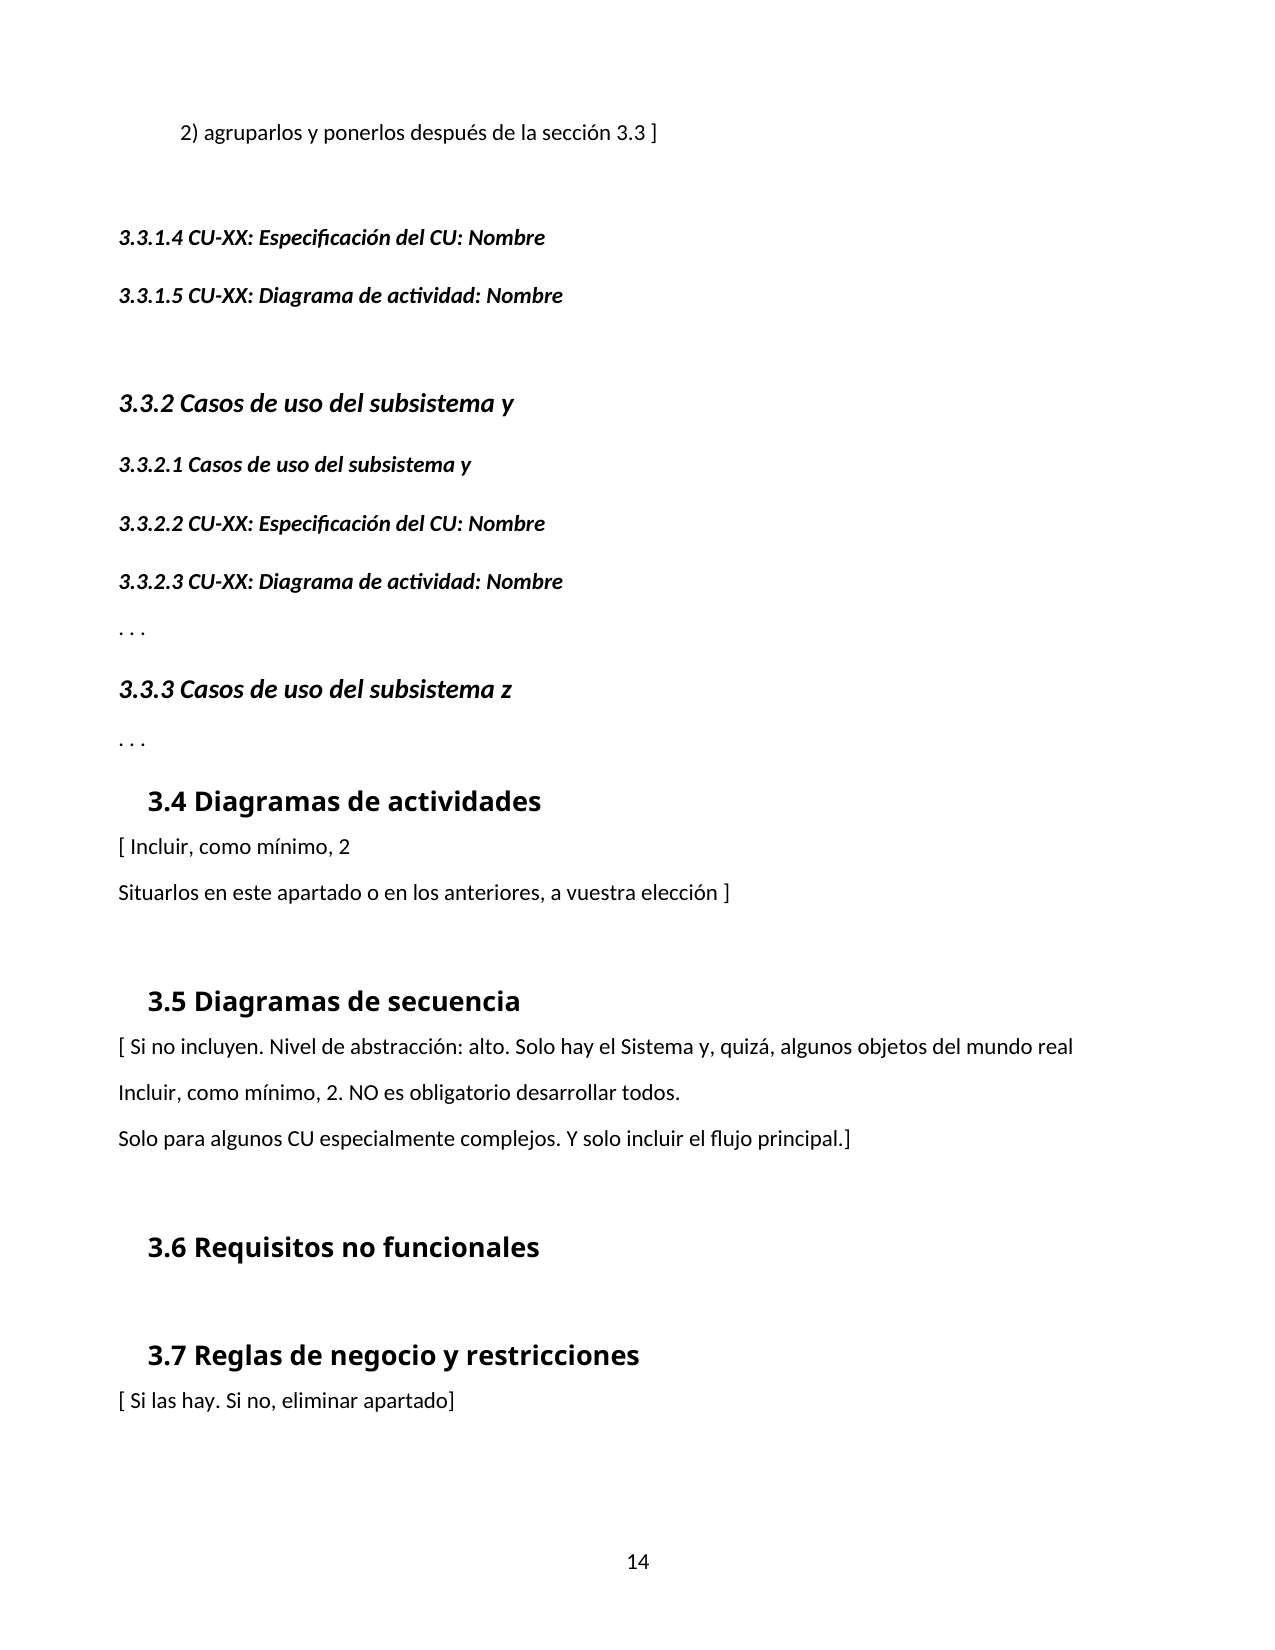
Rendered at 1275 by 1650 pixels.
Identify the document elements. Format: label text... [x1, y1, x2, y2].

text [ Si las hay. Si no, eliminar apartado] [118, 1386, 1157, 1414]
text Incluir, como mínimo, 2. NO es obligatorio desarrollar todos. [118, 1078, 1157, 1106]
subtitle Diagramas de actividades [148, 783, 1157, 819]
text . . . [118, 724, 1157, 752]
text Solo para algunos CU especialmente complejos. Y solo incluir el flujo principal.] [118, 1124, 1157, 1152]
subtitle CU-XX: Diagrama de actividad: Nombre [118, 281, 1157, 309]
subtitle CU-XX: Especificación del CU: Nombre [118, 223, 1157, 251]
text Situarlos en este apartado o en los anteriores, a vuestra elección ] [118, 878, 1157, 906]
text [ Incluir, como mínimo, 2 [118, 832, 1157, 860]
text [ Si no incluyen. Nivel de abstracción: alto. Solo hay el Sistema y, quizá, algunos objetos del mundo real [118, 1032, 1157, 1060]
subtitle Diagramas de secuencia [148, 983, 1157, 1019]
subtitle Casos de uso del subsistema z [118, 672, 1157, 705]
subtitle Reglas de negocio y restricciones [148, 1337, 1157, 1373]
subtitle Casos de uso del subsistema y [118, 386, 1157, 419]
subtitle CU-XX: Diagrama de actividad: Nombre [118, 567, 1157, 596]
subtitle Requisitos no funcionales [148, 1229, 1157, 1266]
subtitle Casos de uso del subsistema y [118, 450, 1157, 478]
text 2) agruparlos y ponerlos después de la sección 3.3 ] [118, 118, 1157, 146]
text . . . [118, 613, 1157, 642]
subtitle CU-XX: Especificación del CU: Nombre [118, 509, 1157, 537]
